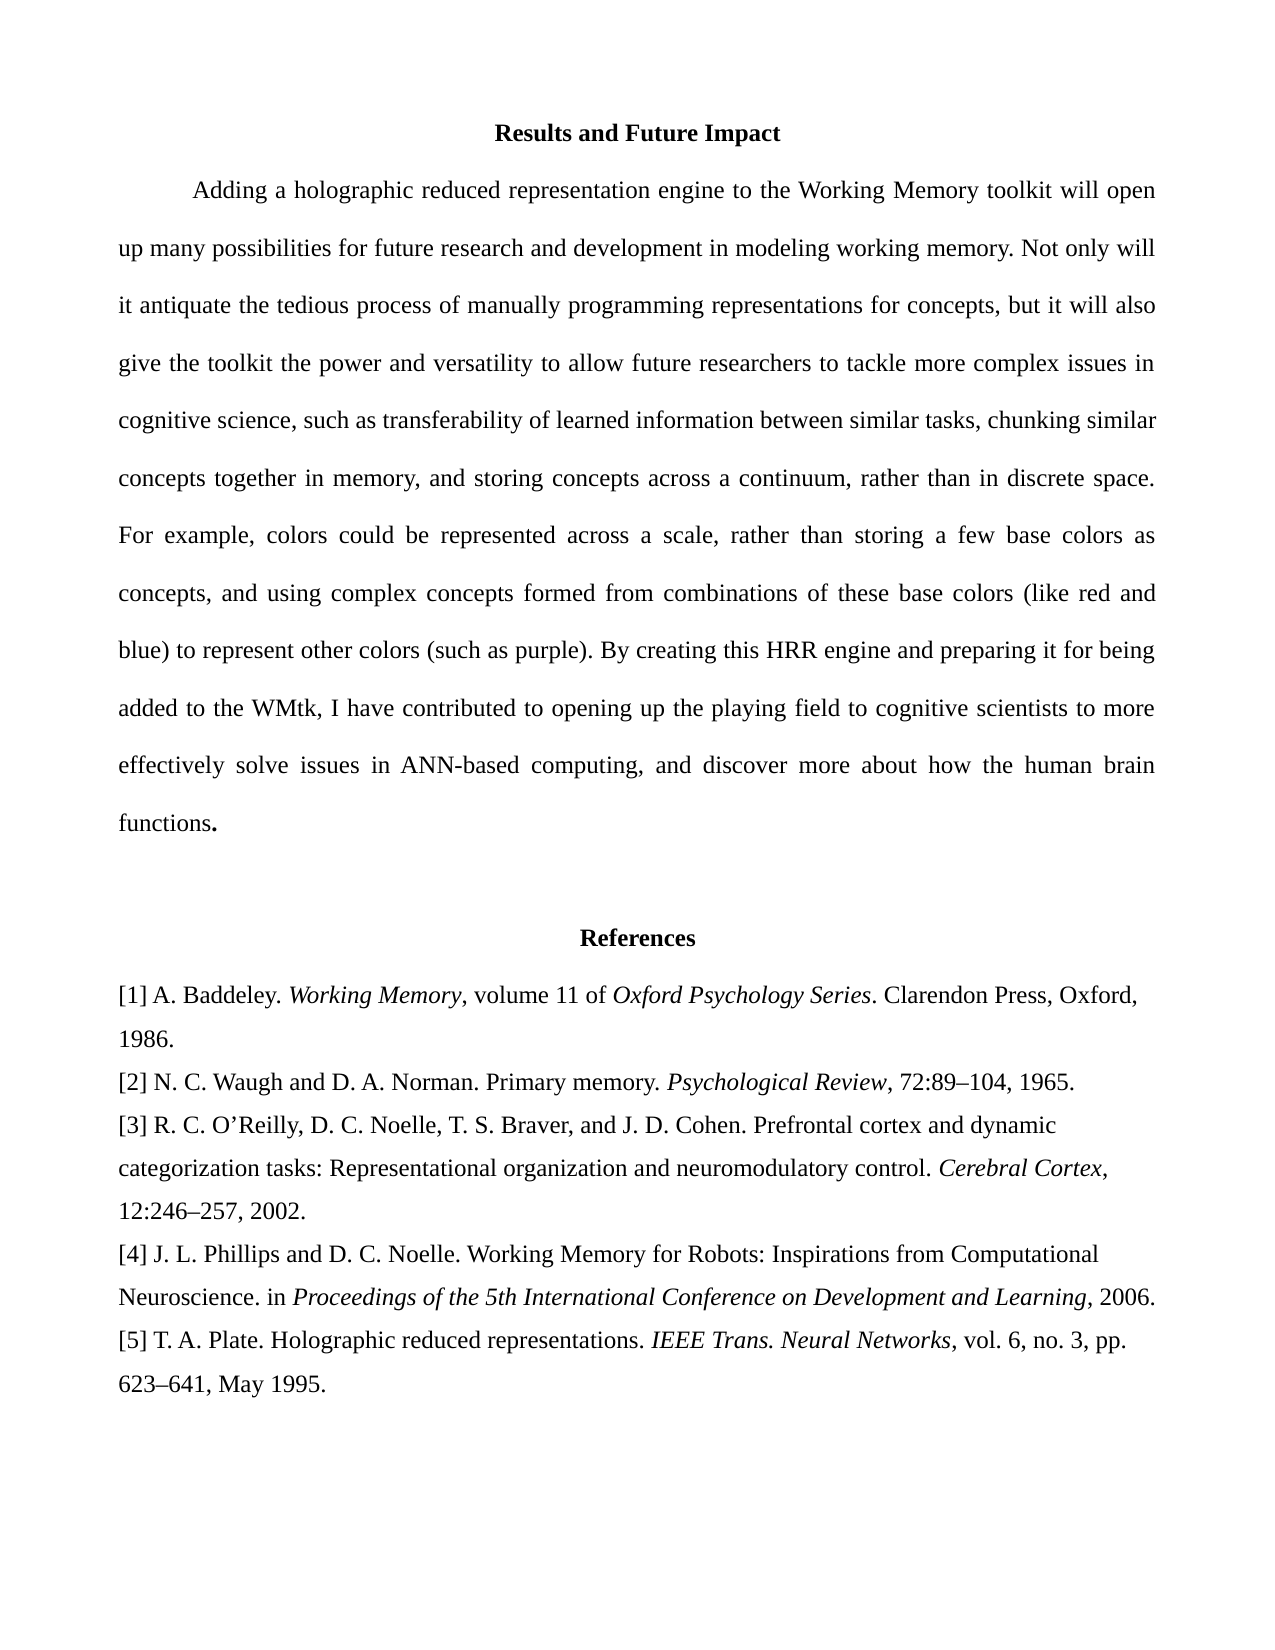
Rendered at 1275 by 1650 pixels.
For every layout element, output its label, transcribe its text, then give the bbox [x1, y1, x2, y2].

text [3] R. C. O’Reilly, D. C. Noelle, T. S. Braver, and J. D. Cohen. Prefrontal cortex and dynamic categorization tasks: Representational organization and neuromodulatory control. Cerebral Cortex, 12:246–257, 2002. [118, 1110, 1157, 1225]
text Adding a holographic reduced representation engine to the Working Memory toolkit will open up many possibilities for future research and development in modeling working memory. Not only will it antiquate the tedious process of manually programming representations for concepts, but it will also give the toolkit the power and versatility to allow future researchers to tackle more complex issues in cognitive science, such as transferability of learned information between similar tasks, chunking similar concepts together in memory, and storing concepts across a continuum, rather than in discrete space. For example, colors could be represented across a scale, rather than storing a few base colors as concepts, and using complex concepts formed from combinations of these base colors (like red and blue) to represent other colors (such as purple). By creating this HRR engine and preparing it for being added to the WMtk, I have contributed to opening up the playing field to cognitive scientists to more effectively solve issues in ANN-based computing, and discover more about how the human brain functions. [118, 176, 1157, 837]
text [2] N. C. Waugh and D. A. Norman. Primary memory. Psychological Review, 72:89–104, 1965. [118, 1067, 1157, 1096]
text [4] J. L. Phillips and D. C. Noelle. Working Memory for Robots: Inspirations from Computational Neuroscience. in Proceedings of the 5th International Conference on Development and Learning, 2006. [118, 1239, 1157, 1311]
text [5] T. A. Plate. Holographic reduced representations. IEEE Trans. Neural Networks, vol. 6, no. 3, pp. 623–641, May 1995. [118, 1326, 1157, 1397]
text References [118, 923, 1157, 952]
text Results and Future Impact [118, 118, 1157, 147]
text [1] A. Baddeley. Working Memory, volume 11 of Oxford Psychology Series. Clarendon Press, Oxford, 1986. [118, 981, 1157, 1052]
